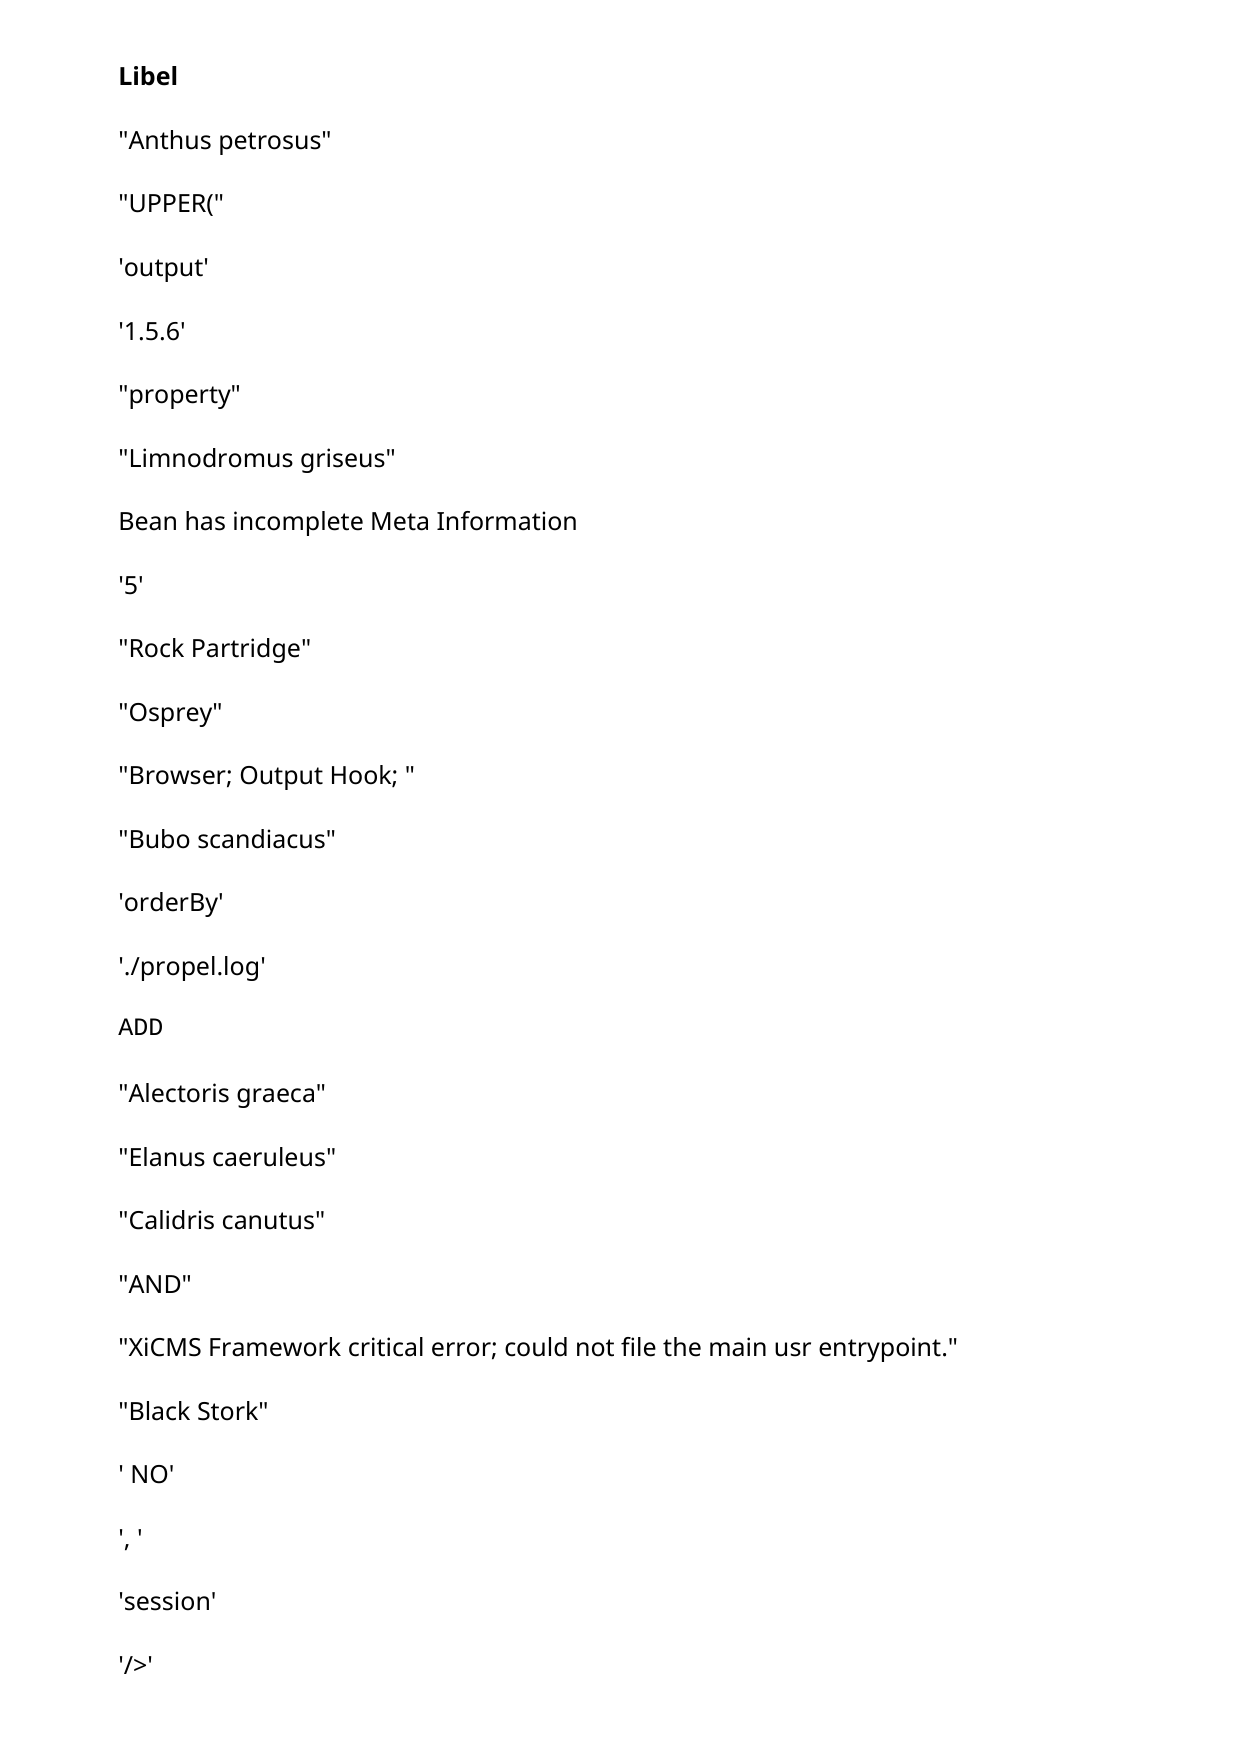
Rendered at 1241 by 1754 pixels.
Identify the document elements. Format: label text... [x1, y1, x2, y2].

table_cell ADD [118, 1012, 1240, 1076]
table_cell "Anthus petrosus" [118, 123, 1240, 186]
table_cell 'session' [118, 1584, 1240, 1648]
table_cell "Rock Partridge" [118, 631, 1240, 694]
table_cell 'output' [118, 250, 1240, 313]
table_cell ' NO' [118, 1457, 1240, 1521]
table_cell "UPPER(" [118, 186, 1240, 250]
table_cell "AND" [118, 1266, 1240, 1330]
table_cell "Black Stork" [118, 1394, 1240, 1457]
table_cell "Osprey" [118, 695, 1240, 758]
table_cell 'orderBy' [118, 885, 1240, 949]
table_cell ', ' [118, 1521, 1240, 1584]
table_cell './propel.log' [118, 949, 1240, 1012]
table_cell '1.5.6' [118, 313, 1240, 377]
table_header Libel [118, 59, 1240, 123]
table_cell "Calidris canutus" [118, 1203, 1240, 1266]
table_cell "Browser; Output Hook; " [118, 758, 1240, 822]
table_cell "Bubo scandiacus" [118, 822, 1240, 885]
table_cell Bean has incomplete Meta Information [118, 504, 1240, 567]
table_cell '/>' [118, 1648, 1240, 1682]
table_cell "XiCMS Framework critical error; could not file the main usr entrypoint." [118, 1330, 1240, 1393]
table_cell "Alectoris graeca" [118, 1076, 1240, 1139]
table_cell '5' [118, 568, 1240, 631]
table_cell "Limnodromus griseus" [118, 440, 1240, 504]
table_cell "Elanus caeruleus" [118, 1139, 1240, 1203]
table_cell "property" [118, 377, 1240, 440]
